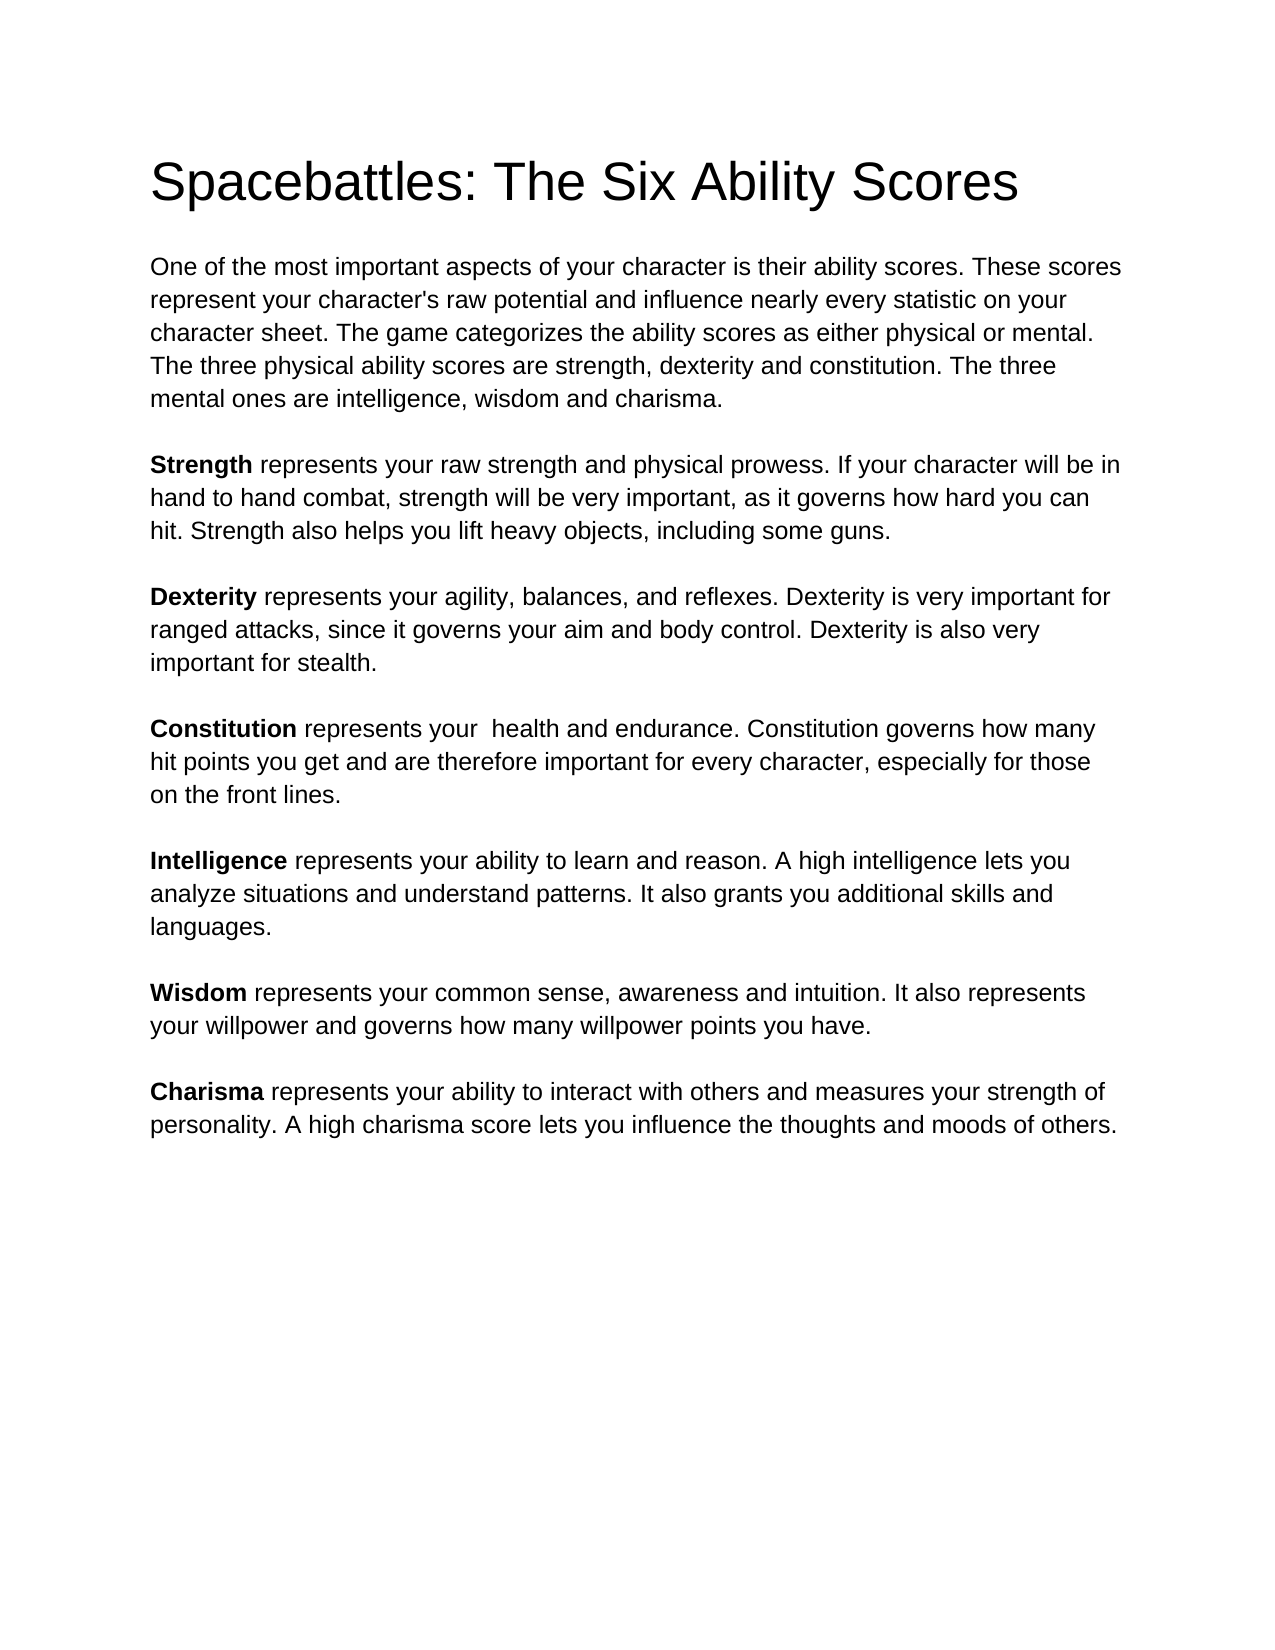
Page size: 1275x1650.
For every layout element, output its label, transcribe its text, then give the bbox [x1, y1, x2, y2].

text Intelligence represents your ability to learn and reason. A high intelligence lets you analyze situations and understand patterns. It also grants you additional skills and languages. [150, 846, 1125, 941]
text Strength represents your raw strength and physical prowess. If your character will be in hand to hand combat, strength will be very important, as it governs how hard you can hit. Strength also helps you lift heavy objects, including some guns. [150, 450, 1125, 544]
text Dexterity represents your agility, balances, and reflexes. Dexterity is very important for ranged attacks, since it governs your aim and body control. Dexterity is also very important for stealth. [150, 582, 1125, 677]
text Wisdom represents your common sense, awareness and intuition. It also represents your willpower and governs how many willpower points you have. [150, 978, 1125, 1040]
text One of the most important aspects of your character is their ability scores. These scores represent your character's raw potential and influence nearly every statistic on your character sheet. The game categorizes the ability scores as either physical or mental. The three physical ability scores are strength, dexterity and constitution. The three mental ones are intelligence, wisdom and charisma. [150, 252, 1125, 412]
text Constitution represents your health and endurance. Constitution governs how many hit points you get and are therefore important for every character, especially for those on the front lines. [150, 714, 1125, 809]
text Charisma represents your ability to interact with others and measures your strength of personality. A high charisma score lets you influence the thoughts and moods of others. [150, 1077, 1125, 1139]
title Spacebattles: The Six Ability Scores [150, 150, 1125, 212]
